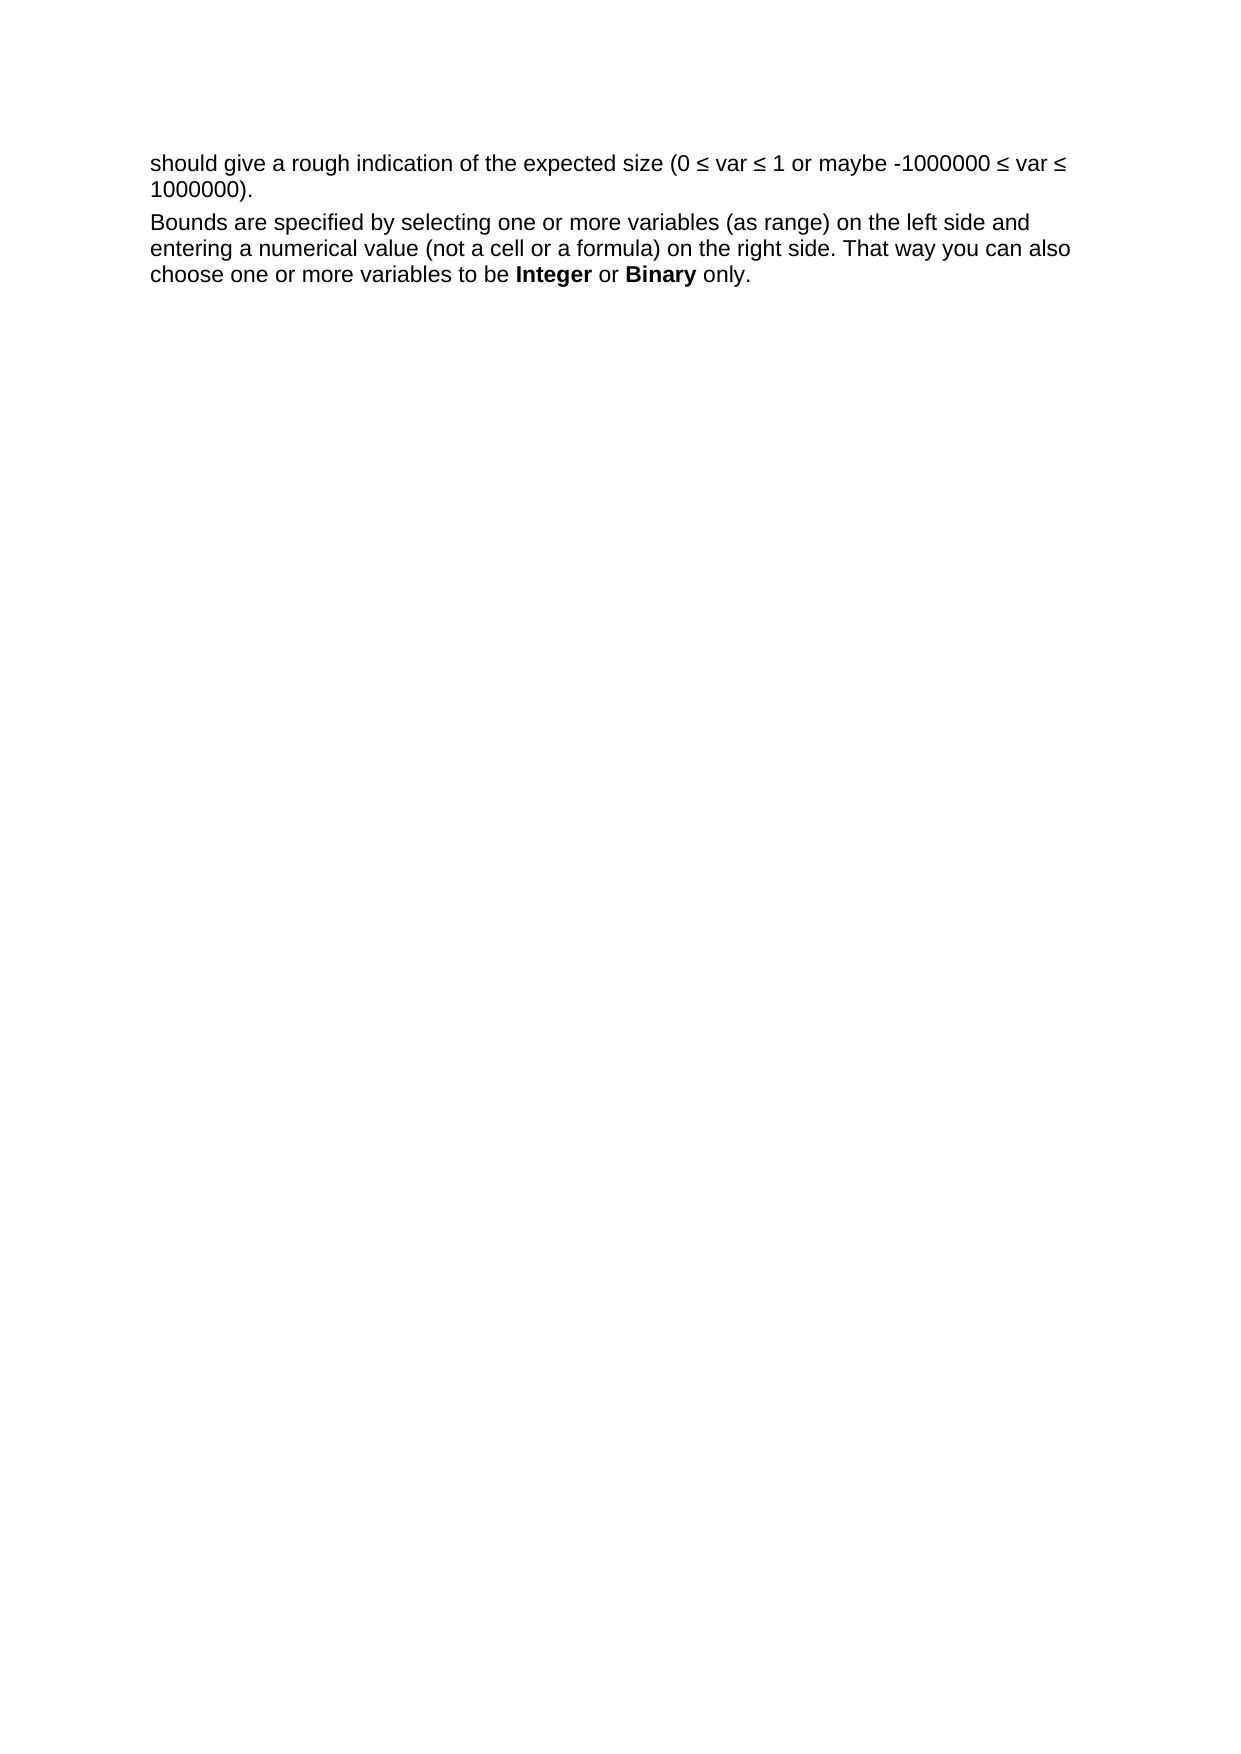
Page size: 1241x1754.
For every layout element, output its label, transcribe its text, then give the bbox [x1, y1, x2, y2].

text should give a rough indication of the expected size (0 ≤ var ≤ 1 or maybe -1000000 ≤ var ≤ 1000000). [150, 150, 1090, 203]
text Bounds are specified by selecting one or more variables (as range) on the left side and entering a numerical value (not a cell or a formula) on the right side. That way you can also choose one or more variables to be Integer or Binary only. [150, 209, 1090, 288]
